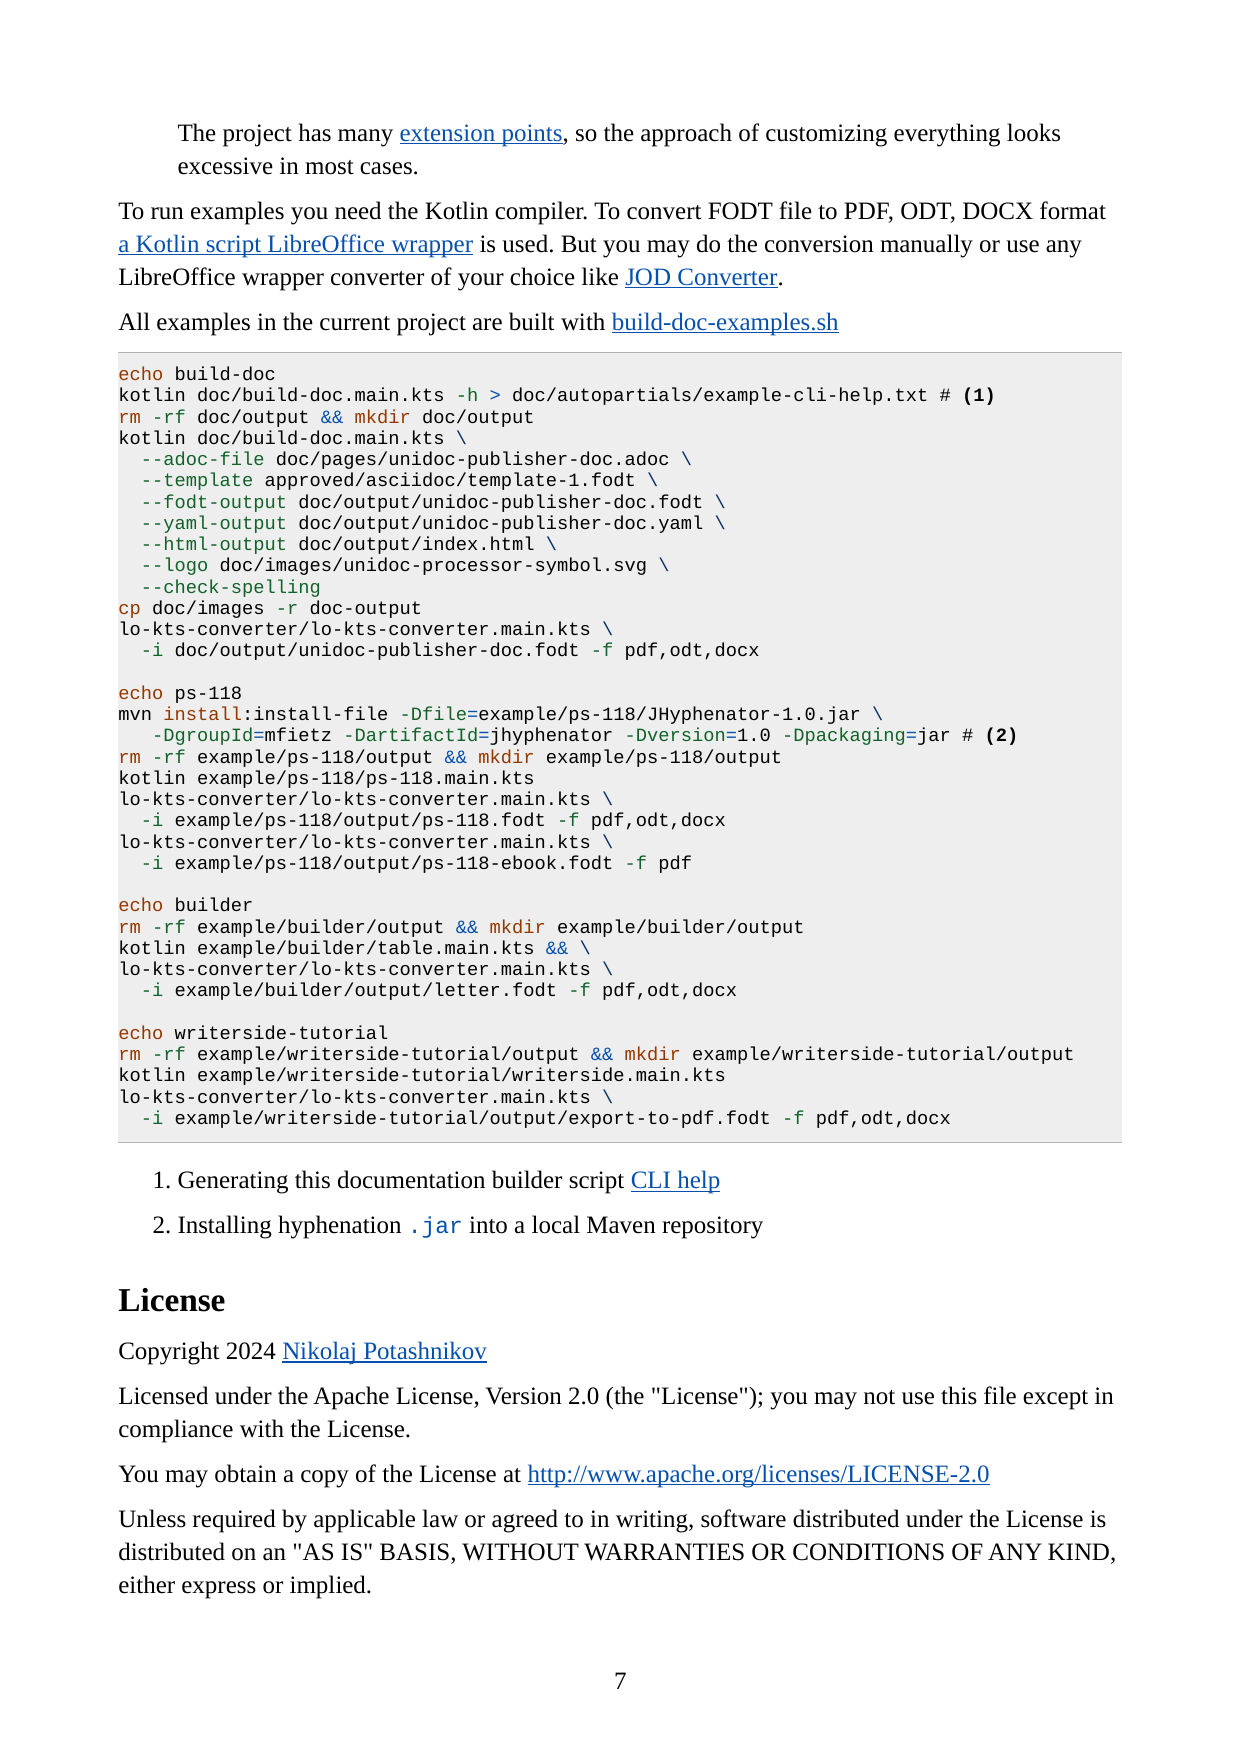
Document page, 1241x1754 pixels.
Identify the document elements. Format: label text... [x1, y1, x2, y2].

subtitle License [118, 1281, 1122, 1319]
text All examples in the current project are built with build-doc-examples.sh [118, 307, 1122, 336]
text You may obtain a copy of the License at http://www.apache.org/licenses/LICENSE-2.0 [118, 1459, 1122, 1488]
list Installing hyphenation .jar into a local Maven repository [177, 1210, 1122, 1241]
text Unless required by applicable law or agreed to in writing, software distributed under the License is distributed on an "AS IS" BASIS, WITHOUT WARRANTIES OR CONDITIONS OF ANY KIND, either express or implied. [118, 1504, 1122, 1598]
text To run examples you need the Kotlin compiler. To convert FODT file to PDF, ODT, DOCX format a Kotlin script LibreOffice wrapper is used. But you may do the conversion manually or use any LibreOffice wrapper converter of your choice like JOD Converter. [118, 196, 1122, 291]
text echo build-doc kotlin doc/build-doc.main.kts -h > doc/autopartials/example-cli-help.txt # (1) rm -rf doc/output && mkdir doc/output kotlin doc/build-doc.main.kts \ --adoc-file doc/pages/unidoc-publisher-doc.adoc \ --template approved/asciidoc/template-1.fodt \ --fodt-output doc/output/unidoc-publisher-doc.fodt \ --yaml-output doc/output/unidoc-publisher-doc.yaml \ --html-output doc/output/index.html \ --logo doc/images/unidoc-processor-symbol.svg \ --check-spelling cp doc/images -r doc-output lo-kts-converter/lo-kts-converter.main.kts \ -i doc/output/unidoc-publisher-doc.fodt -f pdf,odt,docx echo ps-118 mvn install:install-file -Dfile=example/ps-118/JHyphenator-1.0.jar \ -DgroupId=mfietz -DartifactId=jhyphenator -Dversion=1.0 -Dpackaging=jar # (2) rm -rf example/ps-118/output && mkdir example/ps-118/output kotlin example/ps-118/ps-118.main.kts lo-kts-converter/lo-kts-converter.main.kts \ -i example/ps-118/output/ps-118.fodt -f pdf,odt,docx lo-kts-converter/lo-kts-converter.main.kts \ -i example/ps-118/output/ps-118-ebook.fodt -f pdf echo builder rm -rf example/builder/output && mkdir example/builder/output kotlin example/builder/table.main.kts && \ lo-kts-converter/lo-kts-converter.main.kts \ -i example/builder/output/letter.fodt -f pdf,odt,docx echo writerside-tutorial rm -rf example/writerside-tutorial/output && mkdir example/writerside-tutorial/output kotlin example/writerside-tutorial/writerside.main.kts lo-kts-converter/lo-kts-converter.main.kts \ -i example/writerside-tutorial/output/export-to-pdf.fodt -f pdf,odt,docx [118, 353, 1122, 1142]
list The project has many extension points, so the approach of customizing everything looks excessive in most cases. [177, 118, 1122, 180]
text Copyright 2024 Nikolaj Potashnikov [118, 1336, 1122, 1365]
list Generating this documentation builder script CLI help [177, 1166, 1122, 1194]
text Licensed under the Apache License, Version 2.0 (the "License"); you may not use this file except in compliance with the License. [118, 1381, 1122, 1443]
